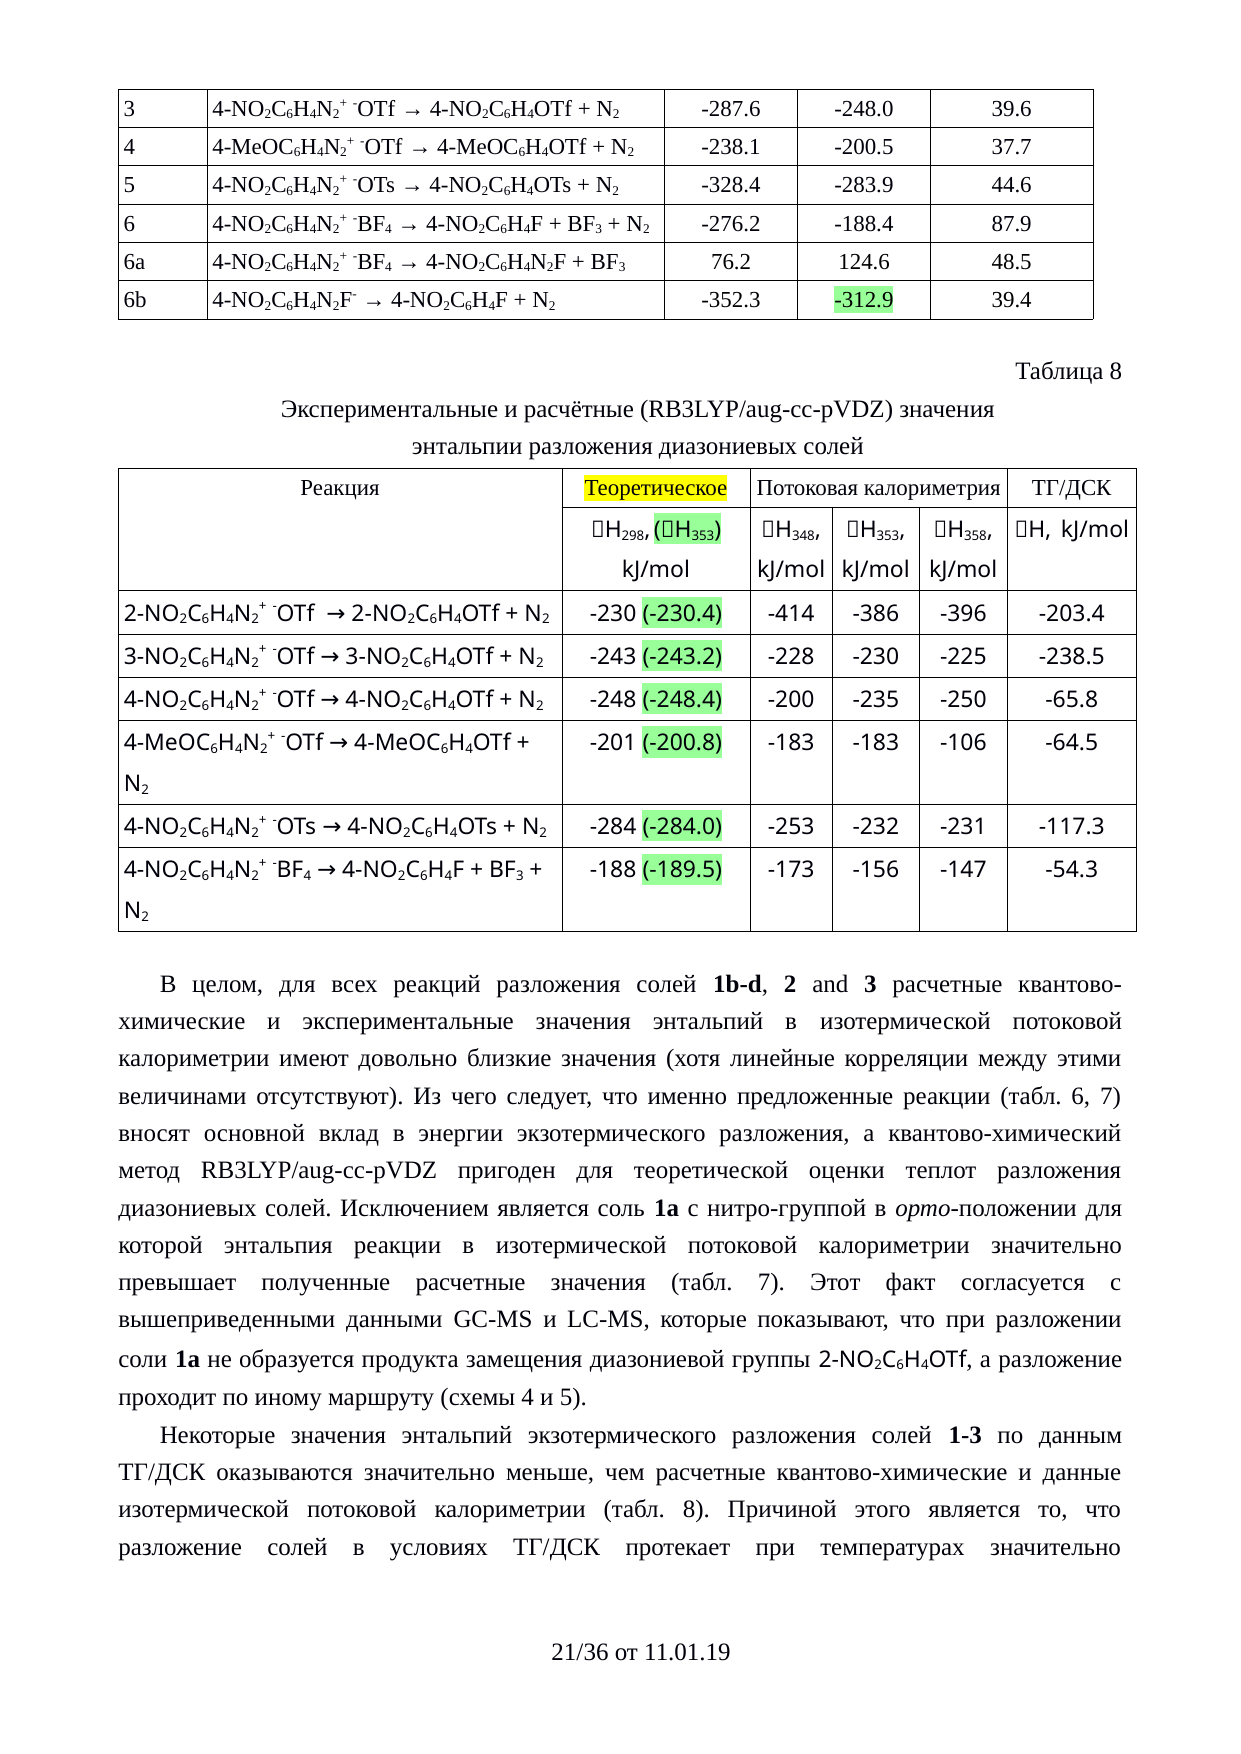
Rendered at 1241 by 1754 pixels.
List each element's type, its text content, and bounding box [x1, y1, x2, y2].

text энтальпии разложения диазониевых солей [118, 431, 1122, 460]
table_cell -64.5 [1008, 721, 1136, 804]
table_cell -352.3 [665, 281, 797, 318]
table_cell H298, (H353) kJ/mol [563, 508, 750, 590]
table_cell -200.5 [798, 128, 930, 165]
table_cell -386 [833, 591, 919, 634]
table_cell -287.6 [665, 90, 797, 127]
table_cell 4-NO2C6H4N2+ -OTf → 4-NO2C6H4OTf + N2 [119, 678, 562, 720]
table_cell -414 [751, 591, 832, 634]
table_cell -328.4 [665, 166, 797, 203]
table_cell -147 [920, 848, 1007, 931]
table_cell 4-NO2C6H4N2+ -OTf → 4-NO2C6H4OTf + N2 [208, 90, 664, 127]
text Некоторые значения энтальпий экзотермического разложения солей 1-3 по данным ТГ/ДСК оказываются значительно меньше, чем расчетные квантово-химические и данные изотермической потоковой калориметрии (табл. 8). Причиной этого является то, что разложение солей в условиях ТГ/ДСК протекает при температурах значительно [118, 1420, 1122, 1560]
table_cell 76.2 [665, 243, 797, 280]
table_cell -238.1 [665, 128, 797, 165]
table_cell -183 [751, 721, 832, 804]
table_cell -235 [833, 678, 919, 720]
table_header Потоковая калориметрия [751, 469, 1007, 507]
table_cell H353, kJ/mol [833, 508, 919, 590]
table_cell -253 [751, 805, 832, 847]
table_cell 2-NO2C6H4N2+ -OTf → 2-NO2C6H4OTf + N2 [119, 591, 562, 634]
table_cell -188.4 [798, 205, 930, 242]
table_cell -231 [920, 805, 1007, 847]
table_cell -243 (-243.2) [563, 635, 750, 677]
table_cell -183 [833, 721, 919, 804]
table_header Теоретическое [563, 469, 750, 507]
table_cell -248 (-248.4) [563, 678, 750, 720]
table_cell 4-NO2C6H4N2+ -OTs → 4-NO2C6H4OTs + N2 [208, 166, 664, 203]
table_cell -188 (-189.5) [563, 848, 750, 931]
table_cell -312.9 [798, 281, 930, 318]
table_cell -283.9 [798, 166, 930, 203]
table_cell -228 [751, 635, 832, 677]
table_cell 4-NO2C6H4N2F- → 4-NO2C6H4F + N2 [208, 281, 664, 318]
table_cell -200 [751, 678, 832, 720]
table_cell 87.9 [931, 205, 1093, 242]
table_cell 48.5 [931, 243, 1093, 280]
table_cell -232 [833, 805, 919, 847]
table_cell 4-NO2C6H4N2+ -BF4 → 4-NO2C6H4F + BF3 + N2 [119, 848, 562, 931]
table_cell -238.5 [1008, 635, 1136, 677]
table_cell 4-MeOC6H4N2+ -OTf → 4-MeOC6H4OTf + N2 [119, 721, 562, 804]
table_cell -106 [920, 721, 1007, 804]
table_cell -65.8 [1008, 678, 1136, 720]
table_cell 39.4 [931, 281, 1093, 318]
table_cell 37.7 [931, 128, 1093, 165]
text Таблица 8 [118, 356, 1122, 385]
table_cell -203.4 [1008, 591, 1136, 634]
table_cell -117.3 [1008, 805, 1136, 847]
table_cell 6 [119, 205, 207, 242]
table_cell -225 [920, 635, 1007, 677]
table_cell 3-NO2C6H4N2+ -OTf → 3-NO2C6H4OTf + N2 [119, 635, 562, 677]
table_cell 4-NO2C6H4N2+ -BF4 → 4-NO2C6H4N2F + BF3 [208, 243, 664, 280]
table_cell 4 [119, 128, 207, 165]
table_cell -230 [833, 635, 919, 677]
table_cell -248.0 [798, 90, 930, 127]
table_cell 5 [119, 166, 207, 203]
table_cell 4-NO2C6H4N2+ -OTs → 4-NO2C6H4OTs + N2 [119, 805, 562, 847]
table_cell -276.2 [665, 205, 797, 242]
table_cell -54.3 [1008, 848, 1136, 931]
table_cell -156 [833, 848, 919, 931]
table_cell 124.6 [798, 243, 930, 280]
table_header ТГ/ДСК [1008, 469, 1136, 507]
table_cell 6b [119, 281, 207, 318]
table_cell -201 (-200.8) [563, 721, 750, 804]
table_cell 4-MeOC6H4N2+ -OTf → 4-MeOC6H4OTf + N2 [208, 128, 664, 165]
table_cell 39.6 [931, 90, 1093, 127]
table_cell 44.6 [931, 166, 1093, 203]
table_cell 4-NO2C6H4N2+ -BF4 → 4-NO2C6H4F + BF3 + N2 [208, 205, 664, 242]
text Экспериментальные и расчётные (RB3LYP/aug-cc-pVDZ) значения [118, 394, 1122, 422]
table_cell 3 [119, 90, 207, 127]
table_header Реакция [119, 469, 562, 590]
table_cell H348, kJ/mol [751, 508, 832, 590]
table_cell 6a [119, 243, 207, 280]
table_cell -250 [920, 678, 1007, 720]
table_cell -173 [751, 848, 832, 931]
table_cell -284 (-284.0) [563, 805, 750, 847]
text В целом, для всех реакций разложения солей 1b-d, 2 and 3 расчетные квантово-химические и экспериментальные значения энтальпий в изотермической потоковой калориметрии имеют довольно близкие значения (хотя линейные корреляции между этими величинами отсутствуют). Из чего следует, что именно предложенные реакции (табл. 6, 7) вносят основной вклад в энергии экзотермического разложения, а квантово-химический метод RB3LYP/aug-cc-pVDZ пригоден для теоретической оценки теплот разложения диазониевых солей. Исключением является соль 1a с нитро-группой в орто-положении для которой энтальпия реакции в изотермической потоковой калориметрии значительно превышает полученные расчетные значения (табл. 7). Этот факт согласуется с вышеприведенными данными GC-MS и LC-MS, которые показывают, что при разложении соли 1a не образуется продукта замещения диазониевой группы 2-NO2C6H4OTf, а разложение проходит по иному маршруту (схемы 4 и 5). [118, 969, 1122, 1411]
table_cell -230 (-230.4) [563, 591, 750, 634]
table_cell H358, kJ/mol [920, 508, 1007, 590]
table_cell -396 [920, 591, 1007, 634]
table_cell H, kJ/mol [1008, 508, 1136, 590]
